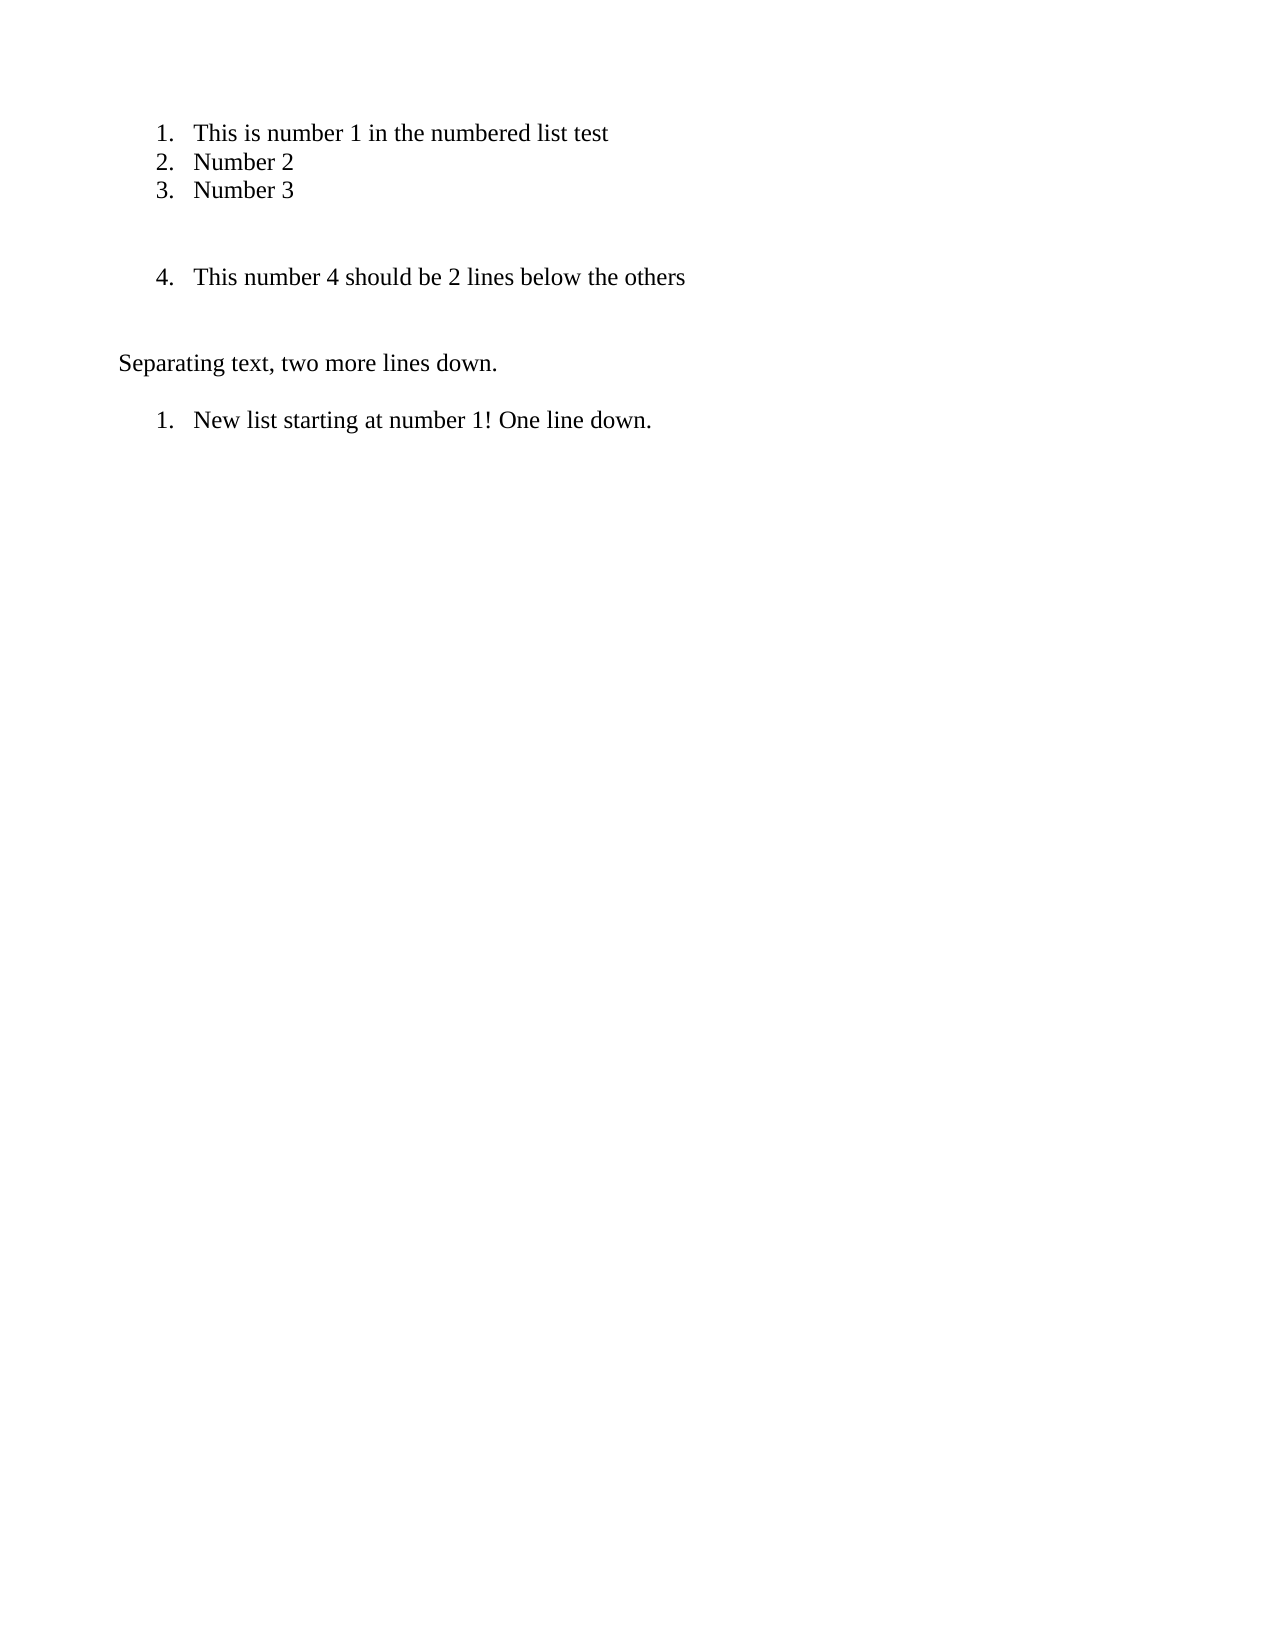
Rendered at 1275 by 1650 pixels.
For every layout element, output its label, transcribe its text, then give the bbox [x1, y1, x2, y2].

list Number 3 [156, 176, 1157, 204]
list Number 2 [156, 147, 1157, 176]
text Separating text, two more lines down. [118, 348, 1157, 377]
list This is number 1 in the numbered list test [156, 118, 1157, 147]
list This number 4 should be 2 lines below the others [156, 262, 1157, 291]
list New list starting at number 1! One line down. [156, 406, 1157, 434]
